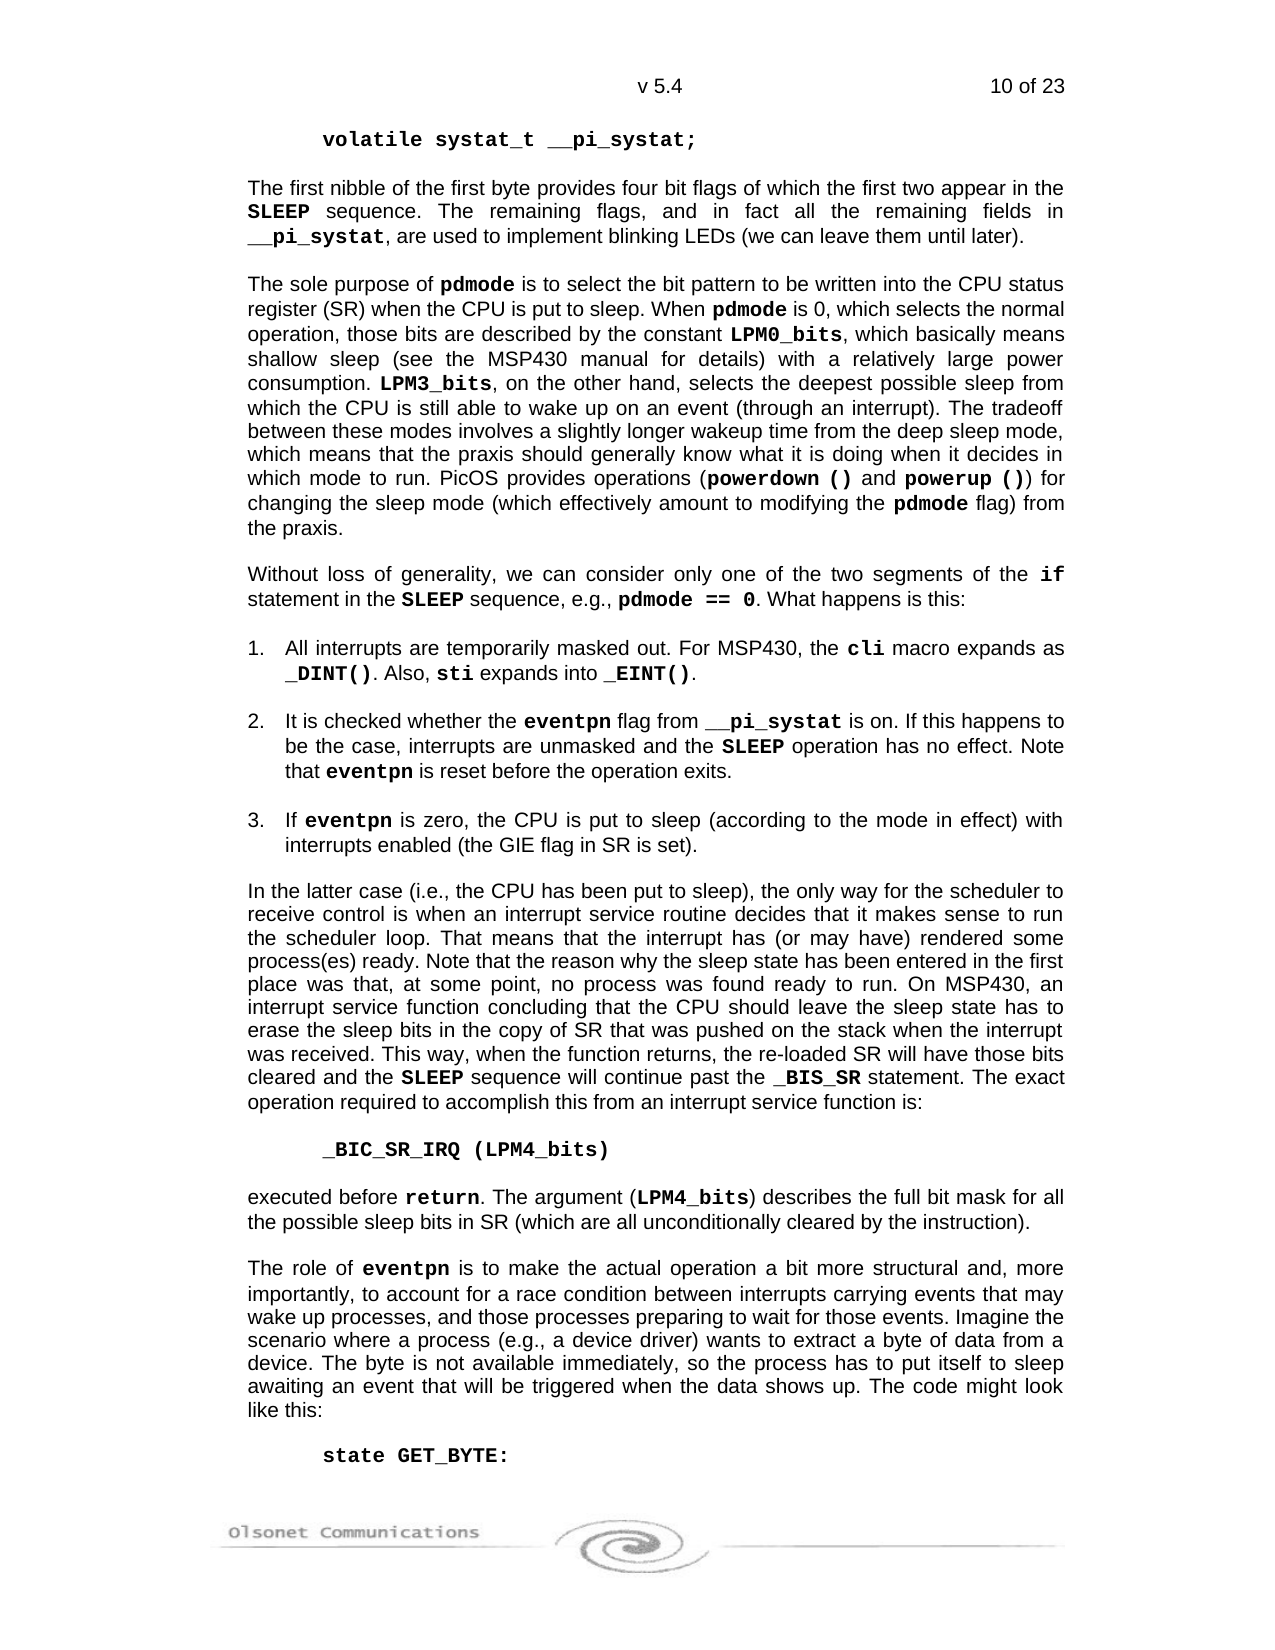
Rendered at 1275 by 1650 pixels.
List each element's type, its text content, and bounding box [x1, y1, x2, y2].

text The role of eventpn is to make the actual operation a bit more structural and, more importantly, to account for a race condition between interrupts carrying events that may wake up processes, and those processes preparing to wait for those events. Imagine the scenario where a process (e.g., a device driver) wants to extract a byte of data from a device. The byte is not available immediately, so the process has to put itself to sleep awaiting an event that will be triggered when the data shows up. The code might look like this: [247, 1257, 1065, 1421]
list If eventpn is zero, the CPU is put to sleep (according to the mode in effect) with interrupts enabled (the GIE flag in SR is set). [247, 808, 1065, 856]
list All interrupts are temporarily masked out. For MSP430, the cli macro expands as _DINT(). Also, sti expands into _EINT(). [247, 636, 1065, 686]
text Without loss of generality, we can consider only one of the two segments of the if statement in the SLEEP sequence, e.g., pdmode == 0. What happens is this: [247, 563, 1065, 613]
text In the latter case (i.e., the CPU has been put to sleep), the only way for the scheduler to receive control is when an interrupt service routine decides that it makes sense to run the scheduler loop. That means that the interrupt has (or may have) rendered some process(es) ready. Note that the reason why the sleep state has been entered in the first place was that, at some point, no process was found ready to run. On MSP430, an interrupt service function concluding that the CPU should leave the sleep state has to erase the sleep bits in the copy of SR that was pushed on the stack when the interrupt was received. This way, when the function returns, the re-loaded SR will have those bits cleared and the SLEEP sequence will continue past the _BIS_SR statement. The exact operation required to accomplish this from an interrupt service function is: [247, 880, 1065, 1114]
text volatile systat_t __pi_systat; [247, 128, 1065, 153]
list It is checked whether the eventpn flag from __pi_systat is on. If this happens to be the case, interrupts are unmasked and the SLEEP operation has no effect. Note that eventpn is reset before the operation exits. [247, 709, 1065, 785]
picture [210, 1504, 1065, 1596]
text state GET_BYTE: [247, 1445, 1065, 1468]
text The first nibble of the first byte provides four bit flags of which the first two appear in the SLEEP sequence. The remaining flags, and in fact all the remaining fields in __pi_systat, are used to implement blinking LEDs (we can leave them until later). [247, 176, 1065, 249]
text The sole purpose of pdmode is to select the bit pattern to be written into the CPU status register (SR) when the CPU is put to sleep. When pdmode is 0, which selects the normal operation, those bits are described by the constant LPM0_bits, which basically means shallow sleep (see the MSP430 manual for details) with a relatively large power consumption. LPM3_bits, on the other hand, selects the deepest possible sleep from which the CPU is still able to wake up on an event (through an interrupt). The tradeoff between these modes involves a slightly longer wakeup time from the deep sleep mode, which means that the praxis should generally know what it is doing when it decides in which mode to run. PicOS provides operations (powerdown () and powerup ()) for changing the sleep mode (which effectively amount to modifying the pdmode flag) from the praxis. [247, 273, 1065, 539]
text _BIC_SR_IRQ (LPM4_bits) [247, 1137, 1065, 1162]
text executed before return. The argument (LPM4_bits) describes the full bit mask for all the possible sleep bits in SR (which are all unconditionally cleared by the instruction). [247, 1185, 1065, 1234]
